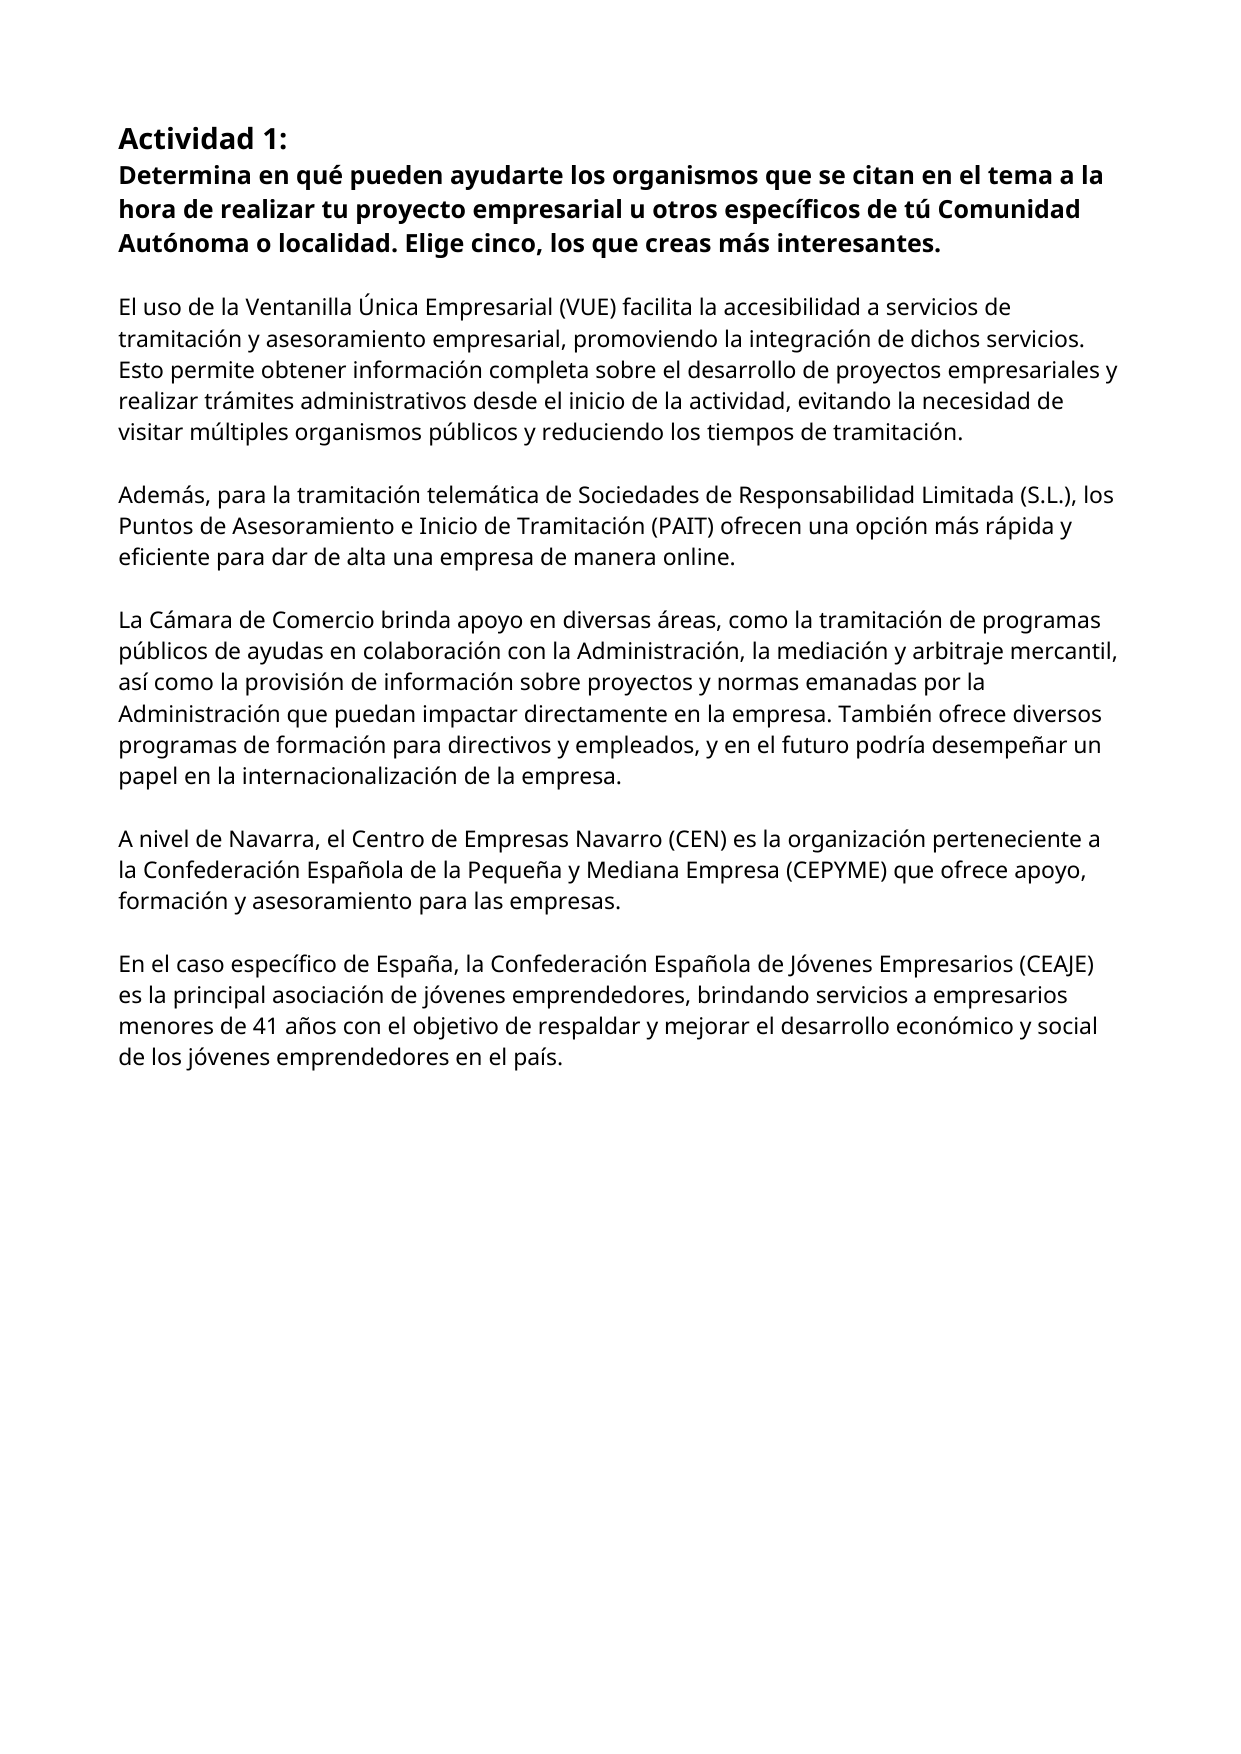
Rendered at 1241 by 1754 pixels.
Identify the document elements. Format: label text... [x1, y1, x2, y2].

text En el caso específico de España, la Confederación Española de Jóvenes Empresarios (CEAJE) es la principal asociación de jóvenes emprendedores, brindando servicios a empresarios menores de 41 años con el objetivo de respaldar y mejorar el desarrollo económico y social de los jóvenes emprendedores en el país. [118, 947, 1122, 1072]
text La Cámara de Comercio brinda apoyo en diversas áreas, como la tramitación de programas públicos de ayudas en colaboración con la Administración, la mediación y arbitraje mercantil, así como la provisión de información sobre proyectos y normas emanadas por la Administración que puedan impactar directamente en la empresa. También ofrece diversos programas de formación para directivos y empleados, y en el futuro podría desempeñar un papel en la internacionalización de la empresa. [118, 604, 1122, 791]
text Determina en qué pueden ayudarte los organismos que se citan en el tema a la hora de realizar tu proyecto empresarial u otros específicos de tú Comunidad Autónoma o localidad. Elige cinco, los que creas más interesantes. [118, 158, 1122, 260]
text Además, para la tramitación telemática de Sociedades de Responsabilidad Limitada (S.L.), los Puntos de Asesoramiento e Inicio de Tramitación (PAIT) ofrecen una opción más rápida y eficiente para dar de alta una empresa de manera online. [118, 479, 1122, 572]
text A nivel de Navarra, el Centro de Empresas Navarro (CEN) es la organización perteneciente a la Confederación Española de la Pequeña y Mediana Empresa (CEPYME) que ofrece apoyo, formación y asesoramiento para las empresas. [118, 822, 1122, 916]
text Actividad 1: [118, 118, 1122, 158]
text El uso de la Ventanilla Única Empresarial (VUE) facilita la accesibilidad a servicios de tramitación y asesoramiento empresarial, promoviendo la integración de dichos servicios. Esto permite obtener información completa sobre el desarrollo de proyectos empresariales y realizar trámites administrativos desde el inicio de la actividad, evitando la necesidad de visitar múltiples organismos públicos y reduciendo los tiempos de tramitación. [118, 291, 1122, 447]
